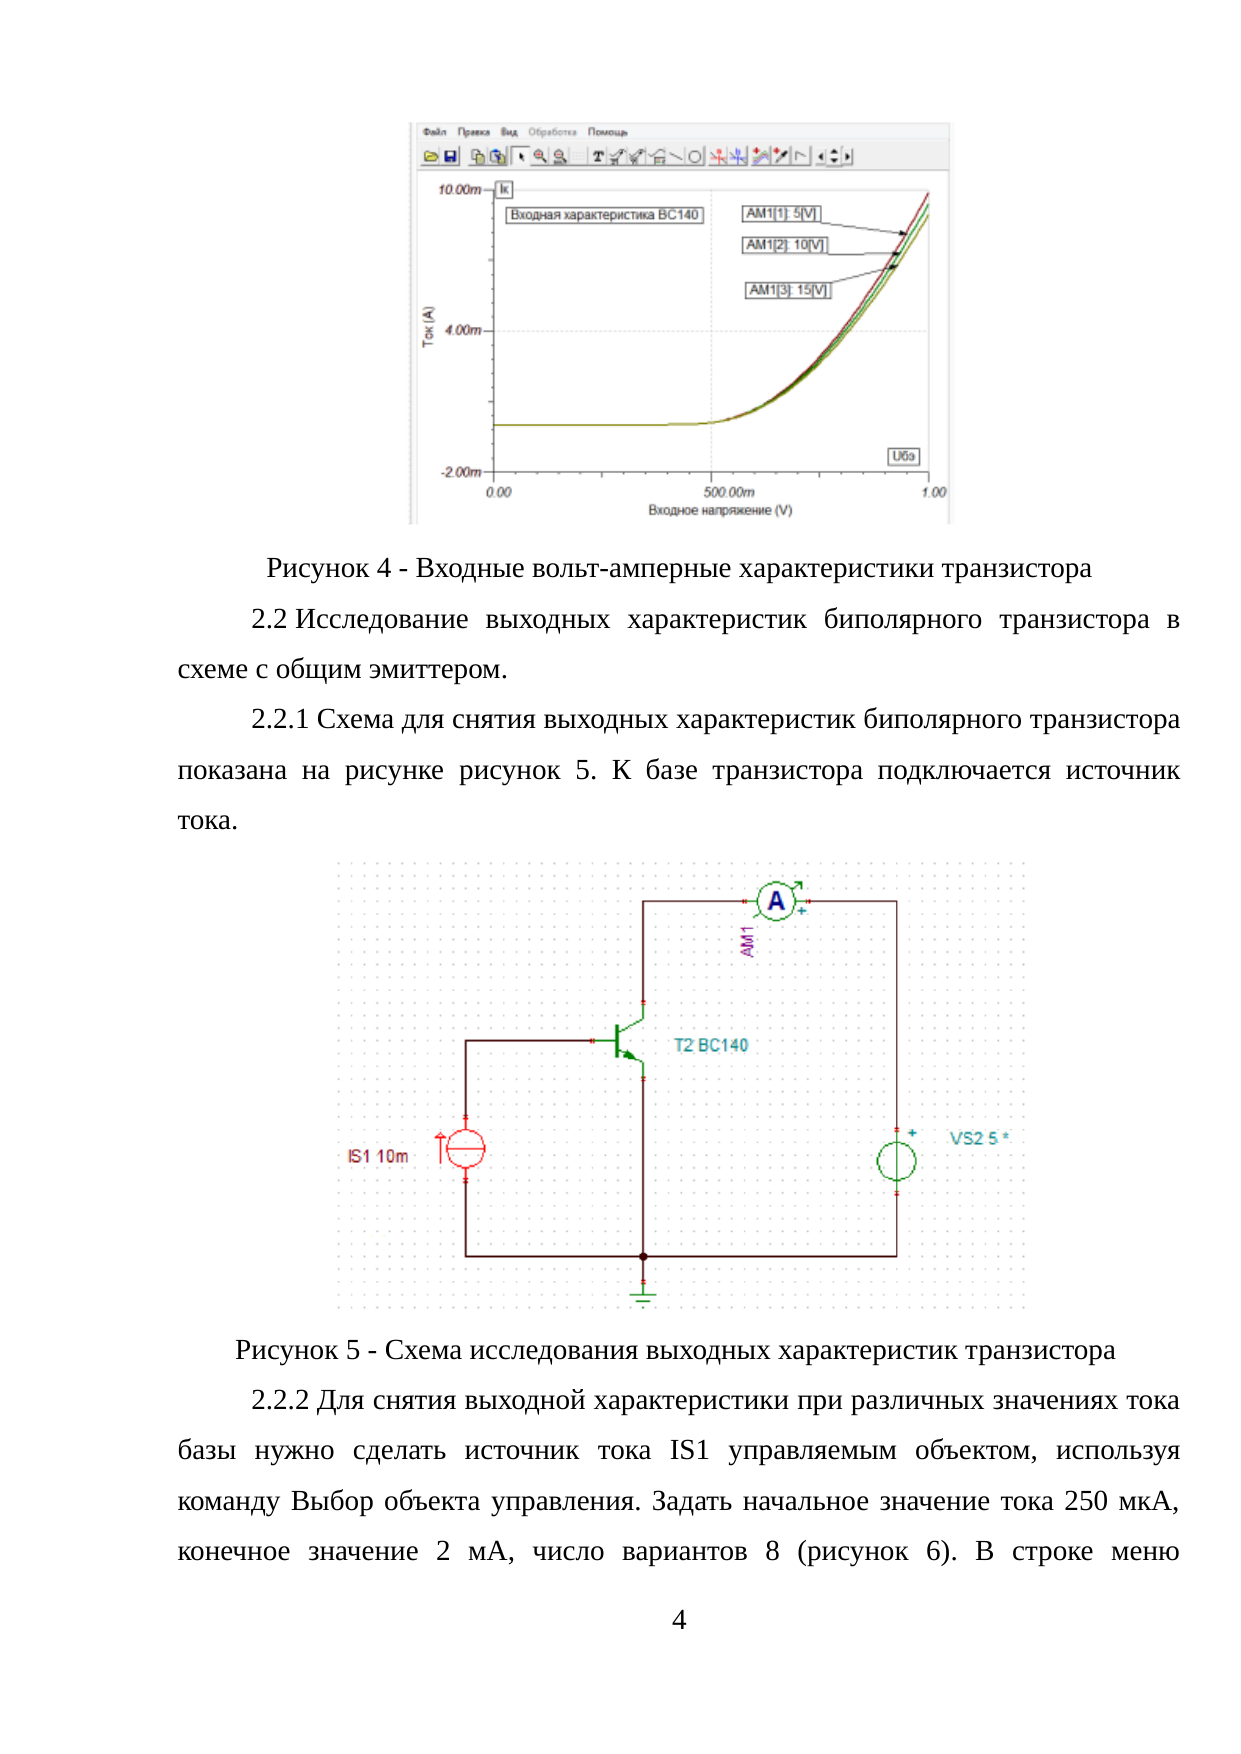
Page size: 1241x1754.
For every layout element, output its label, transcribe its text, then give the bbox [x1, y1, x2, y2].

text Рисунок 4 - Входные вольт-амперные характеристики транзистора [177, 118, 1181, 584]
list Исследование выходных характеристик биполярного транзистора в схеме с общим эмиттером. [177, 601, 1181, 685]
list Для снятия выходной характеристики при различных значениях тока базы нужно сделать источник тока IS1 управляемым объектом, используя команду Выбор объекта управления. Задать начальное значение тока 250 мкА, конечное значение 2 мА, число вариантов 8 (рисунок 6). В строке меню [177, 1382, 1181, 1567]
text Рисунок 5 - Схема исследования выходных характеристик транзистора [177, 852, 1181, 1365]
list Схема для снятия выходных характеристик биполярного транзистора показана на рисунке рисунок 5. К базе транзистора подключается источник тока. [177, 701, 1181, 836]
picture [404, 118, 955, 534]
picture [331, 852, 1027, 1316]
